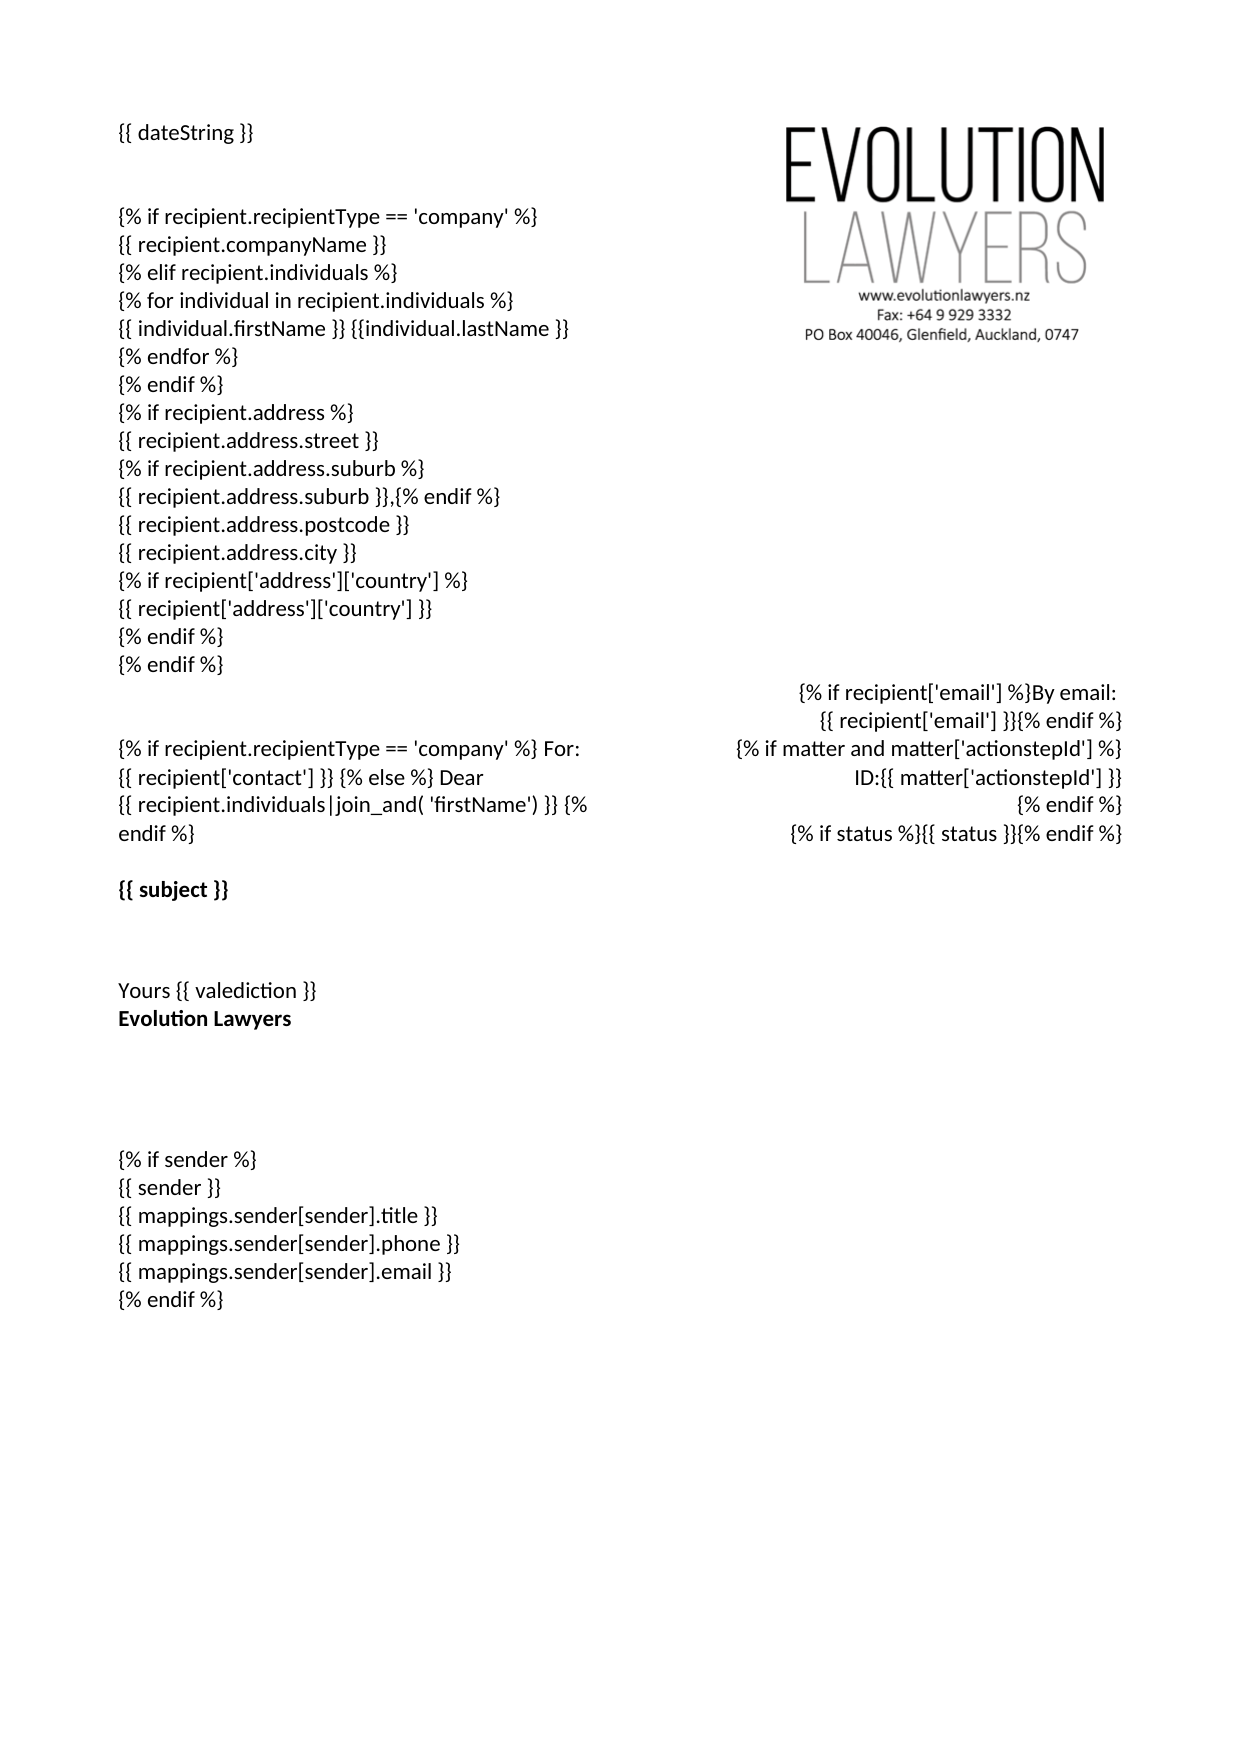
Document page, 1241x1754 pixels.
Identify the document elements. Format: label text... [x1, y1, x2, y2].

subtitle {{ subject }} [118, 875, 1122, 903]
table_header [620, 118, 1122, 678]
table_header {{ dateString }} {% if recipient.recipientType == 'company' %} {{ recipient.companyName }} {% elif recipient.individuals %} {% for individual in recipient.individuals %} {{ individual.firstName }} {{individual.lastName }} {% endfor %} {% endif %} {% if recipient.address %} {{ recipient.address.street }} {% if recipient.address.suburb %}{{ recipient.address.suburb }},{% endif %} {{ recipient.address.postcode }} {{ recipient.address.city }} {% if recipient['address']['country'] %} {{ recipient['address']['country'] }} {% endif %} {% endif %} [118, 118, 620, 678]
picture [767, 118, 1123, 349]
table_cell [118, 679, 620, 734]
table_header Yours {{ valediction }} Evolution Lawyers {% if sender %} {{ sender }} {{ mappings.sender[sender].title }} {{ mappings.sender[sender].phone }} {{ mappings.sender[sender].email }} {% endif %} [118, 977, 1122, 1313]
table_cell {% if recipient['email'] %}By email: {{ recipient['email'] }}{% endif %} [620, 679, 1122, 734]
table_cell {% if matter and matter['actionstepId'] %} ID:{{ matter['actionstepId'] }} {% endif %} {% if status %}{{ status }}{% endif %} [620, 735, 1122, 847]
table_cell {% if recipient.recipientType == 'company' %} For: {{ recipient['contact'] }} {% else %} Dear {{ recipient.individuals|join_and( 'firstName') }} {% endif %} [118, 735, 620, 847]
